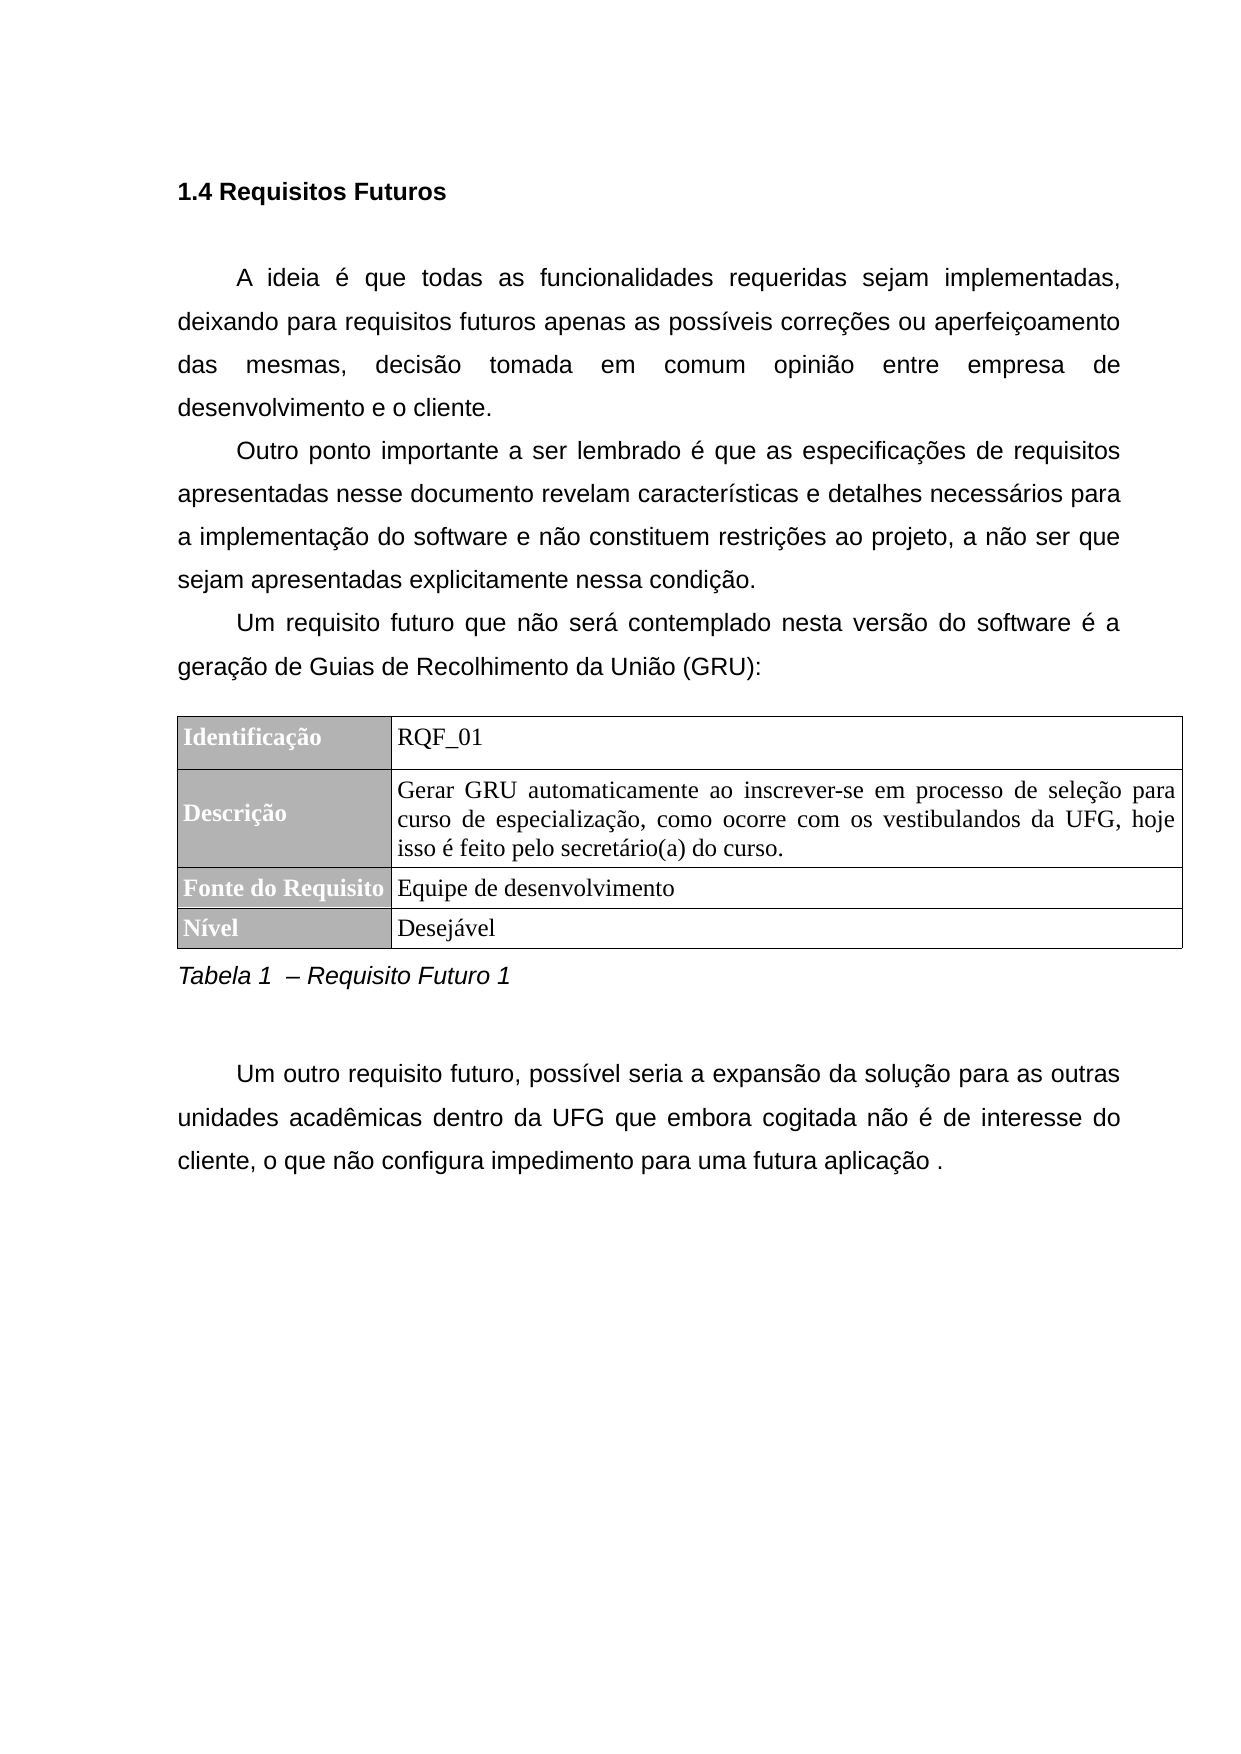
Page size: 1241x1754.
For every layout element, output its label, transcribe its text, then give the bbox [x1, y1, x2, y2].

text Um outro requisito futuro, possível seria a expansão da solução para as outras unidades acadêmicas dentro da UFG que embora cogitada não é de interesse do cliente, o que não configura impedimento para uma futura aplicação . [177, 1059, 1122, 1174]
text Um requisito futuro que não será contemplado nesta versão do software é a geração de Guias de Recolhimento da União (GRU): [177, 608, 1122, 680]
table_header RQF_01 [392, 717, 1182, 769]
table_cell Gerar GRU automaticamente ao inscrever-se em processo de seleção para curso de especialização, como ocorre com os vestibulandos da UFG, hoje isso é feito pelo secretário(a) do curso. [392, 770, 1182, 867]
text 1.4 Requisitos Futuros [177, 177, 1122, 206]
table_cell Descrição [178, 770, 391, 867]
table_header Identificação [178, 717, 391, 769]
text Tabela 1 – Requisito Futuro 1 [177, 961, 1122, 989]
table_cell Equipe de desenvolvimento [392, 868, 1182, 907]
table_cell Fonte do Requisito [178, 868, 391, 907]
table_cell Desejável [392, 909, 1182, 948]
table_cell Nível [178, 909, 391, 948]
text Outro ponto importante a ser lembrado é que as especificações de requisitos apresentadas nesse documento revelam características e detalhes necessários para a implementação do software e não constituem restrições ao projeto, a não ser que sejam apresentadas explicitamente nessa condição. [177, 436, 1122, 594]
text A ideia é que todas as funcionalidades requeridas sejam implementadas, deixando para requisitos futuros apenas as possíveis correções ou aperfeiçoamento das mesmas, decisão tomada em comum opinião entre empresa de desenvolvimento e o cliente. [177, 263, 1122, 422]
